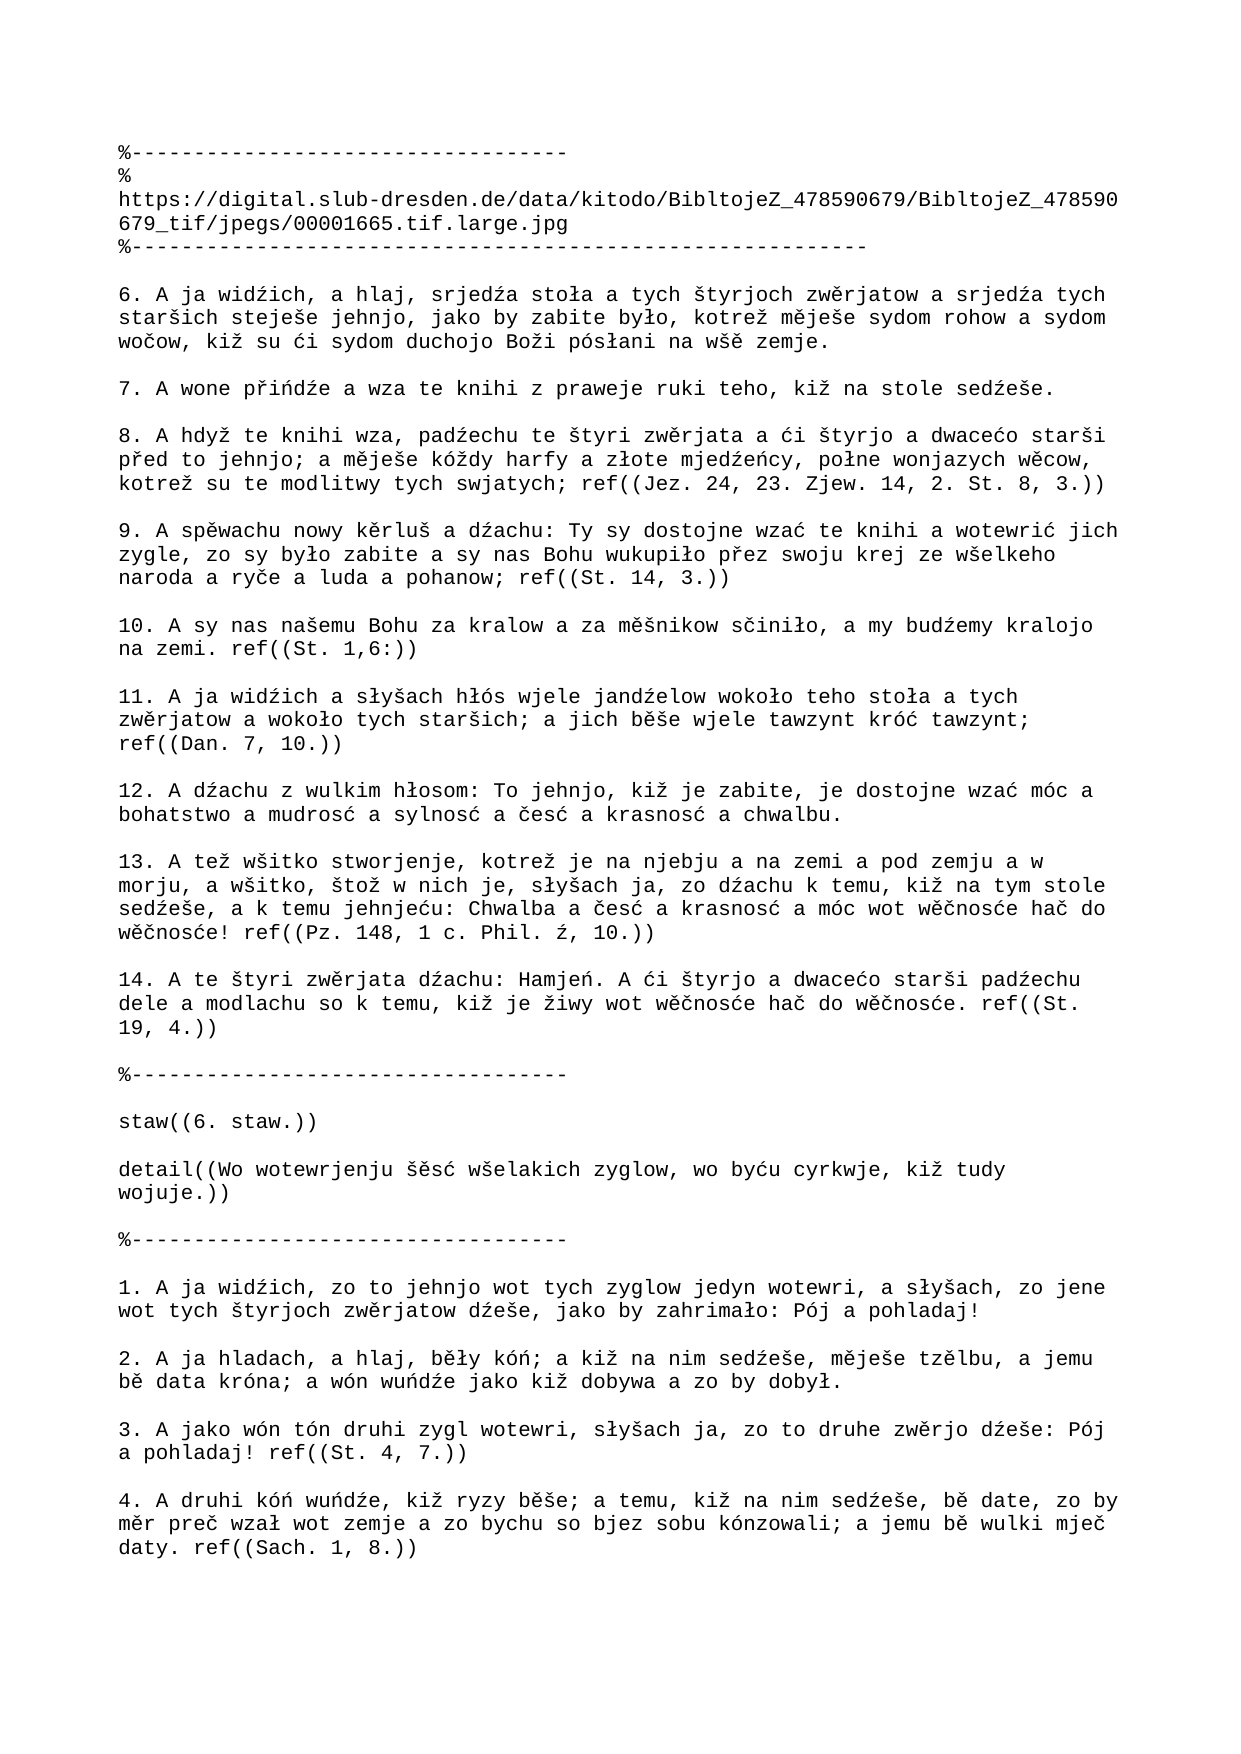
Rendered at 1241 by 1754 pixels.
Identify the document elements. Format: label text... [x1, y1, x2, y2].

text detail((Wo wotewrjenju šěsć wšelakich zyglow, wo byću cyrkwje, kiž tudy wojuje.)) [118, 1158, 1122, 1206]
text 12. A dźachu z wulkim hłosom: To jehnjo, kiž je zabite, je dostojne wzać móc a bohatstwo a mudrosć a sylnosć a česć a krasnosć a chwalbu. [118, 780, 1122, 827]
text %----------------------------------- [118, 1229, 1122, 1253]
text 2. A ja hladach, a hlaj, běły kóń; a kiž na nim sedźeše, měješe tzělbu, a jemu bě data króna; a wón wuńdźe jako kiž dobywa a zo by dobył. [118, 1348, 1122, 1395]
text staw((6. staw.)) [118, 1111, 1122, 1135]
text 10. A sy nas našemu Bohu za kralow a za měšnikow sčiniło, a my budźemy kralojo na zemi. ref((St. 1,6:)) [118, 615, 1122, 662]
text 1. A ja widźich, zo to jehnjo wot tych zyglow jedyn wotewri, a słyšach, zo jene wot tych štyrjoch zwěrjatow dźeše, jako by zahrimało: Pój a pohladaj! [118, 1277, 1122, 1324]
text 6. A ja widźich, a hlaj, srjedźa stoła a tych štyrjoch zwěrjatow a srjedźa tych staršich steješe jehnjo, jako by zabite było, kotrež měješe sydom rohow a sydom wočow, kiž su ći sydom duchojo Boži pósłani na wšě zemje. [118, 284, 1122, 354]
text 8. A hdyž te knihi wza, padźechu te štyri zwěrjata a ći štyrjo a dwacećo starši před to jehnjo; a měješe kóždy harfy a złote mjedźeńcy, połne wonjazych wěcow, kotrež su te modlitwy tych swjatych; ref((Jez. 24, 23. Zjew. 14, 2. St. 8, 3.)) [118, 426, 1122, 496]
text % https://digital.slub-dresden.de/data/kitodo/BibltojeZ_478590679/BibltojeZ_478590679_tif/jpegs/00001665.tif.large.jpg [118, 165, 1122, 236]
text %----------------------------------- [118, 142, 1122, 165]
text 13. A tež wšitko stworjenje, kotrež je na njebju a na zemi a pod zemju a w morju, a wšitko, štož w nich je, słyšach ja, zo dźachu k temu, kiž na tym stole sedźeše, a k temu jehnjeću: Chwalba a česć a krasnosć a móc wot wěčnosće hač do wěčnosće! ref((Pz. 148, 1 c. Phil. ź, 10.)) [118, 851, 1122, 946]
text 11. A ja widźich a słyšach hłós wjele jandźelow wokoło teho stoła a tych zwěrjatow a wokoło tych staršich; a jich běše wjele tawzynt króć tawzynt; ref((Dan. 7, 10.)) [118, 686, 1122, 757]
text 4. A druhi kóń wuńdźe, kiž ryzy běše; a temu, kiž na nim sedźeše, bě date, zo by měr preč wzał wot zemje a zo bychu so bjez sobu kónzowali; a jemu bě wulki mječ daty. ref((Sach. 1, 8.)) [118, 1489, 1122, 1561]
text 9. A spěwachu nowy kěrluš a dźachu: Ty sy dostojne wzać te knihi a wotewrić jich zygle, zo sy było zabite a sy nas Bohu wukupiło přez swoju krej ze wšelkeho naroda a ryče a luda a pohanow; ref((St. 14, 3.)) [118, 520, 1122, 591]
text 14. A te štyri zwěrjata dźachu: Hamjeń. A ći štyrjo a dwacećo starši padźechu dele a modlachu so k temu, kiž je žiwy wot wěčnosće hač do wěčnosće. ref((St. 19, 4.)) [118, 969, 1122, 1040]
text 7. A wone přińdźe a wza te knihi z praweje ruki teho, kiž na stole sedźeše. [118, 378, 1122, 402]
text %----------------------------------- [118, 1064, 1122, 1088]
text %----------------------------------------------------------- [118, 236, 1122, 260]
text 3. A jako wón tón druhi zygl wotewri, słyšach ja, zo to druhe zwěrjo dźeše: Pój a pohladaj! ref((St. 4, 7.)) [118, 1419, 1122, 1466]
